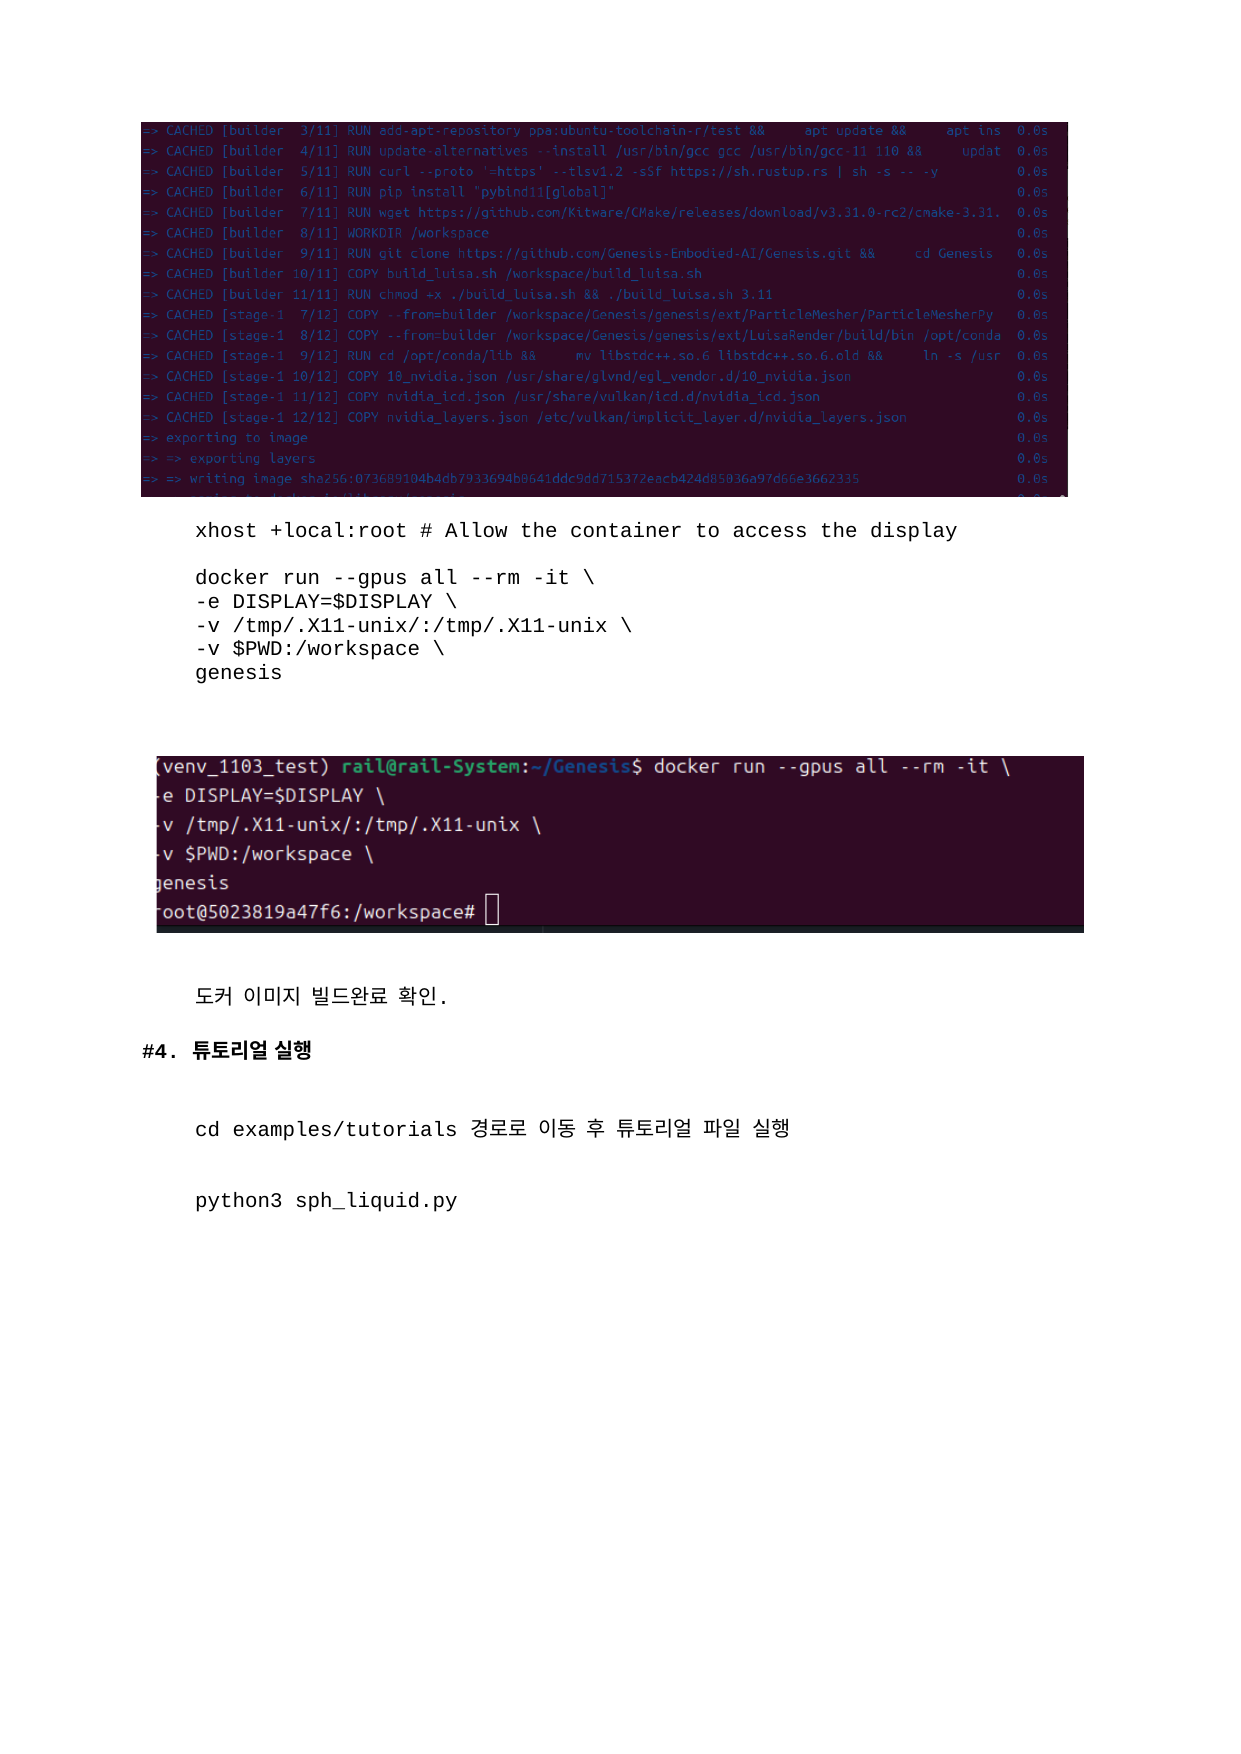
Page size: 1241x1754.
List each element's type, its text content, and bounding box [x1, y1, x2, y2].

text 도커 이미지 빌드완료 확인. [195, 980, 1122, 1011]
text -v /tmp/.X11-unix/:/tmp/.X11-unix \ [195, 615, 1122, 638]
text cd examples/tutorials 경로로 이동 후 튜토리얼 파일 실행 [195, 1112, 1122, 1142]
text #4. 튜토리얼 실행 [142, 1034, 1122, 1064]
picture [156, 756, 1084, 933]
text genesis [195, 662, 1122, 686]
text python3 sph_liquid.py [195, 1189, 1122, 1213]
text -e DISPLAY=$DISPLAY \ [195, 591, 1122, 615]
picture [141, 122, 1069, 497]
text -v $PWD:/workspace \ [195, 638, 1122, 662]
text docker run --gpus all --rm -it \ [195, 567, 1122, 591]
text xhost +local:root # Allow the container to access the display [195, 520, 1122, 544]
